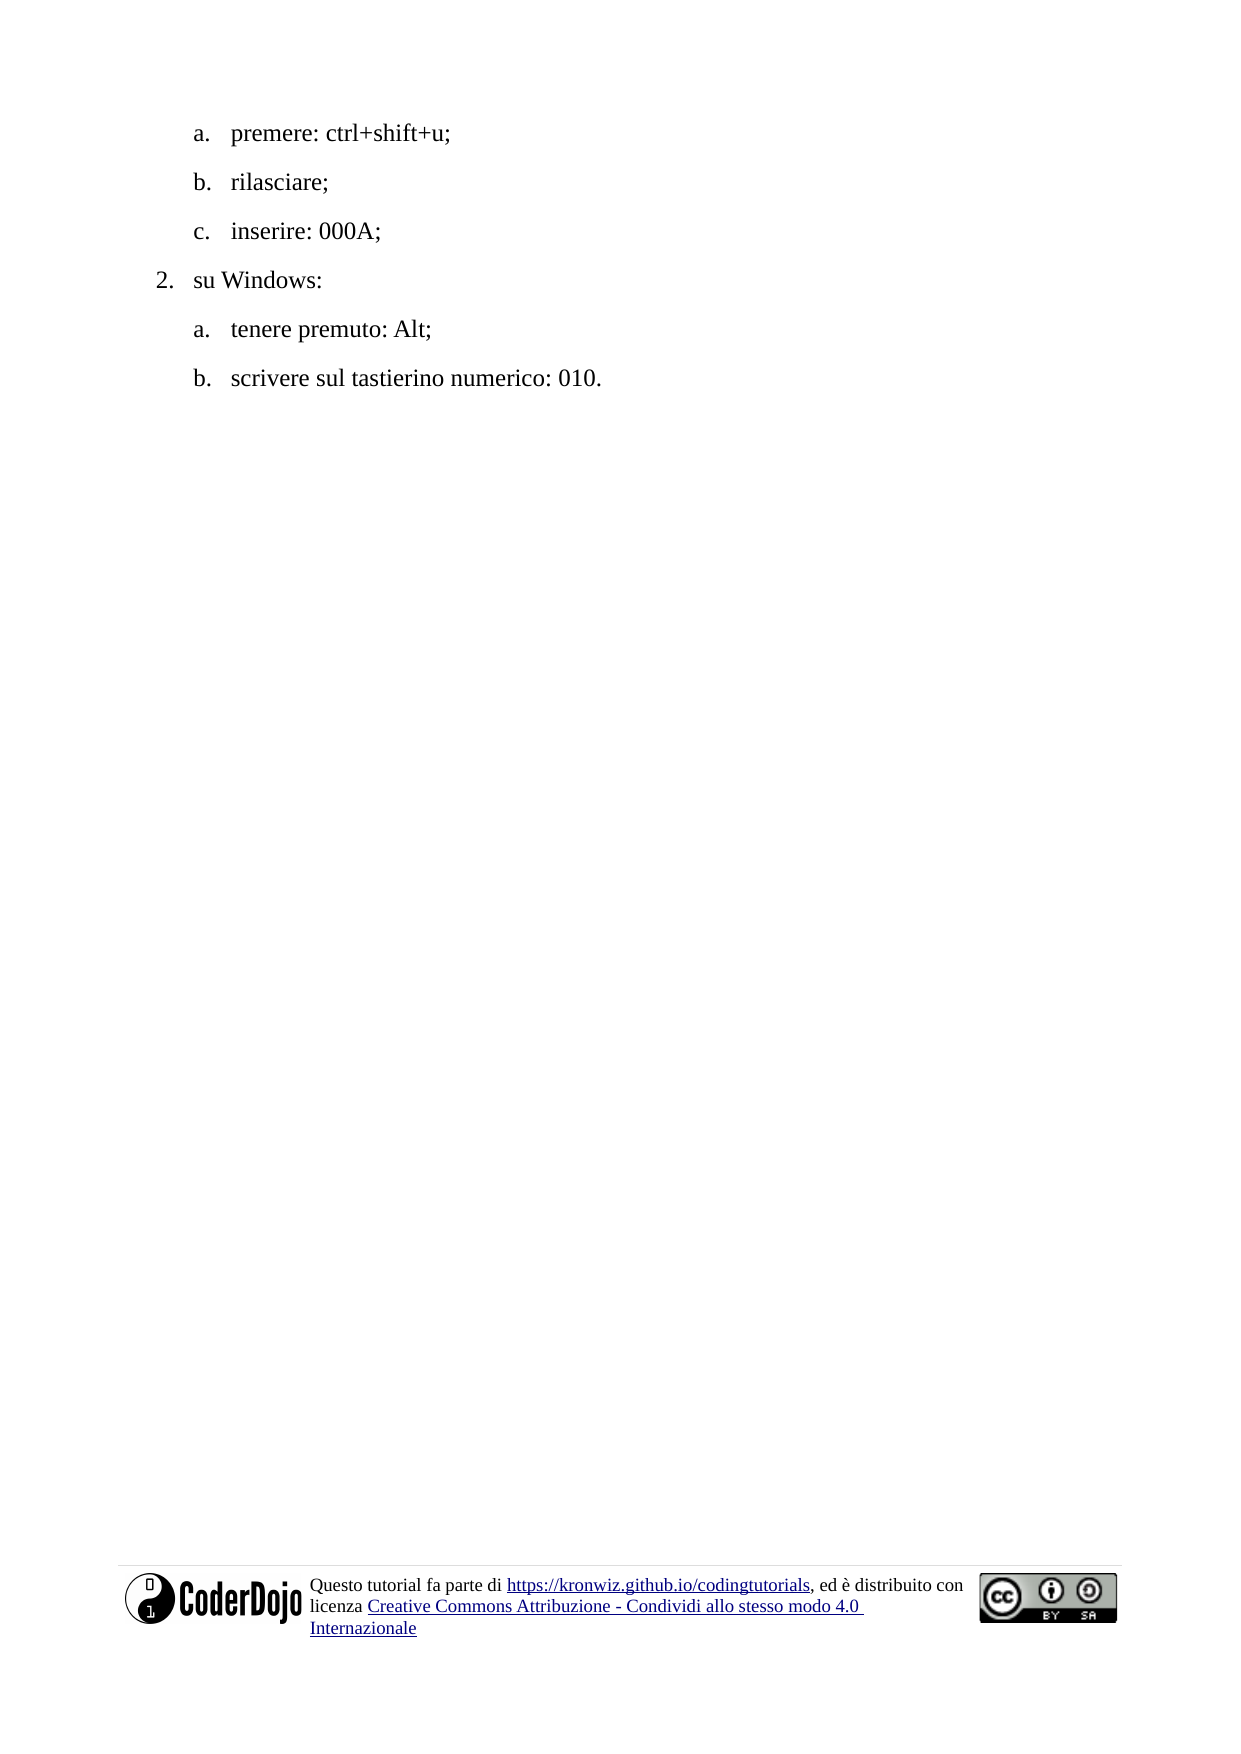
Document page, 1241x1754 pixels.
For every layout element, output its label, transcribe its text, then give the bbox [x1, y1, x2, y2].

picture [125, 1573, 302, 1624]
list premere: ctrl+shift+u; [193, 118, 1122, 147]
list tenere premuto: Alt; [193, 314, 1122, 343]
list su Windows: [156, 265, 1122, 294]
picture [979, 1573, 1118, 1623]
list rilasciare; [193, 167, 1122, 196]
list inserire: 000A; [193, 216, 1122, 245]
list scrivere sul tastierino numerico: 010. [193, 363, 1122, 392]
